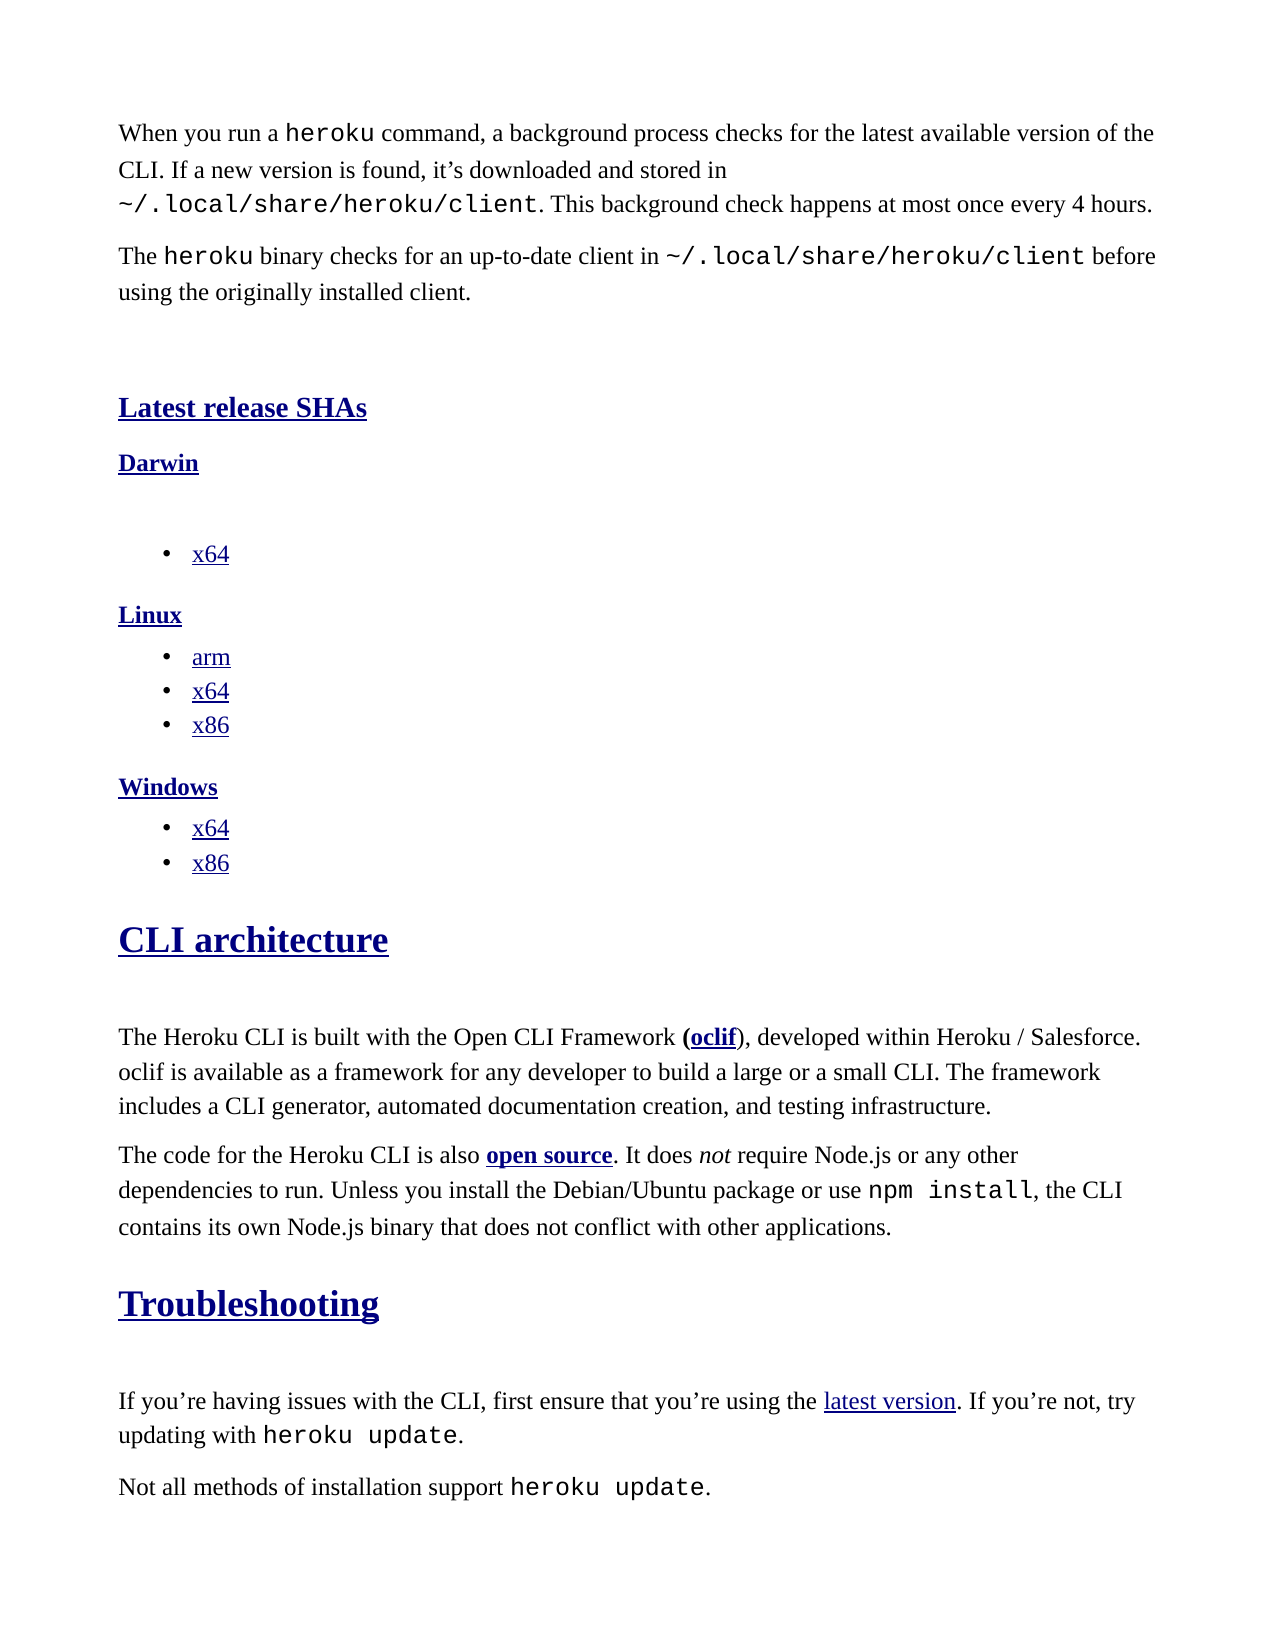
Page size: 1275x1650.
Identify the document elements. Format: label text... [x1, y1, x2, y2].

list x64 [162, 813, 1157, 842]
subtitle Latest release SHAs [118, 390, 1157, 423]
text The heroku binary checks for an up-to-date client in ~/.local/share/heroku/client before using the originally installed client. [118, 241, 1157, 306]
subtitle CLI architecture [118, 918, 1157, 961]
list x86 [162, 711, 1157, 739]
list x64 [162, 676, 1157, 705]
text The Heroku CLI is built with the Open CLI Framework (oclif), developed within Heroku / Salesforce. oclif is available as a framework for any developer to build a large or a small CLI. The framework includes a CLI generator, automated documentation creation, and testing infrastructure. [118, 1022, 1157, 1120]
subtitle Linux [118, 600, 1157, 629]
subtitle Troubleshooting [118, 1281, 1157, 1324]
text If you’re having issues with the CLI, first ensure that you’re using the latest version. If you’re not, try updating with heroku update. [118, 1386, 1157, 1451]
list x64 [162, 539, 1157, 568]
list x86 [162, 848, 1157, 877]
text The code for the Heroku CLI is also open source. It does not require Node.js or any other dependencies to run. Unless you install the Debian/Ubuntu package or use npm install, the CLI contains its own Node.js binary that does not conflict with other applications. [118, 1141, 1157, 1240]
text When you run a heroku command, a background process checks for the latest available version of the CLI. If a new version is found, it’s downloaded and stored in ~/.local/share/heroku/client. This background check happens at most once every 4 hours. [118, 118, 1157, 220]
text Not all methods of installation support heroku update. [118, 1472, 1157, 1503]
subtitle Darwin [118, 448, 1157, 477]
list arm [162, 642, 1157, 670]
subtitle Windows [118, 772, 1157, 801]
